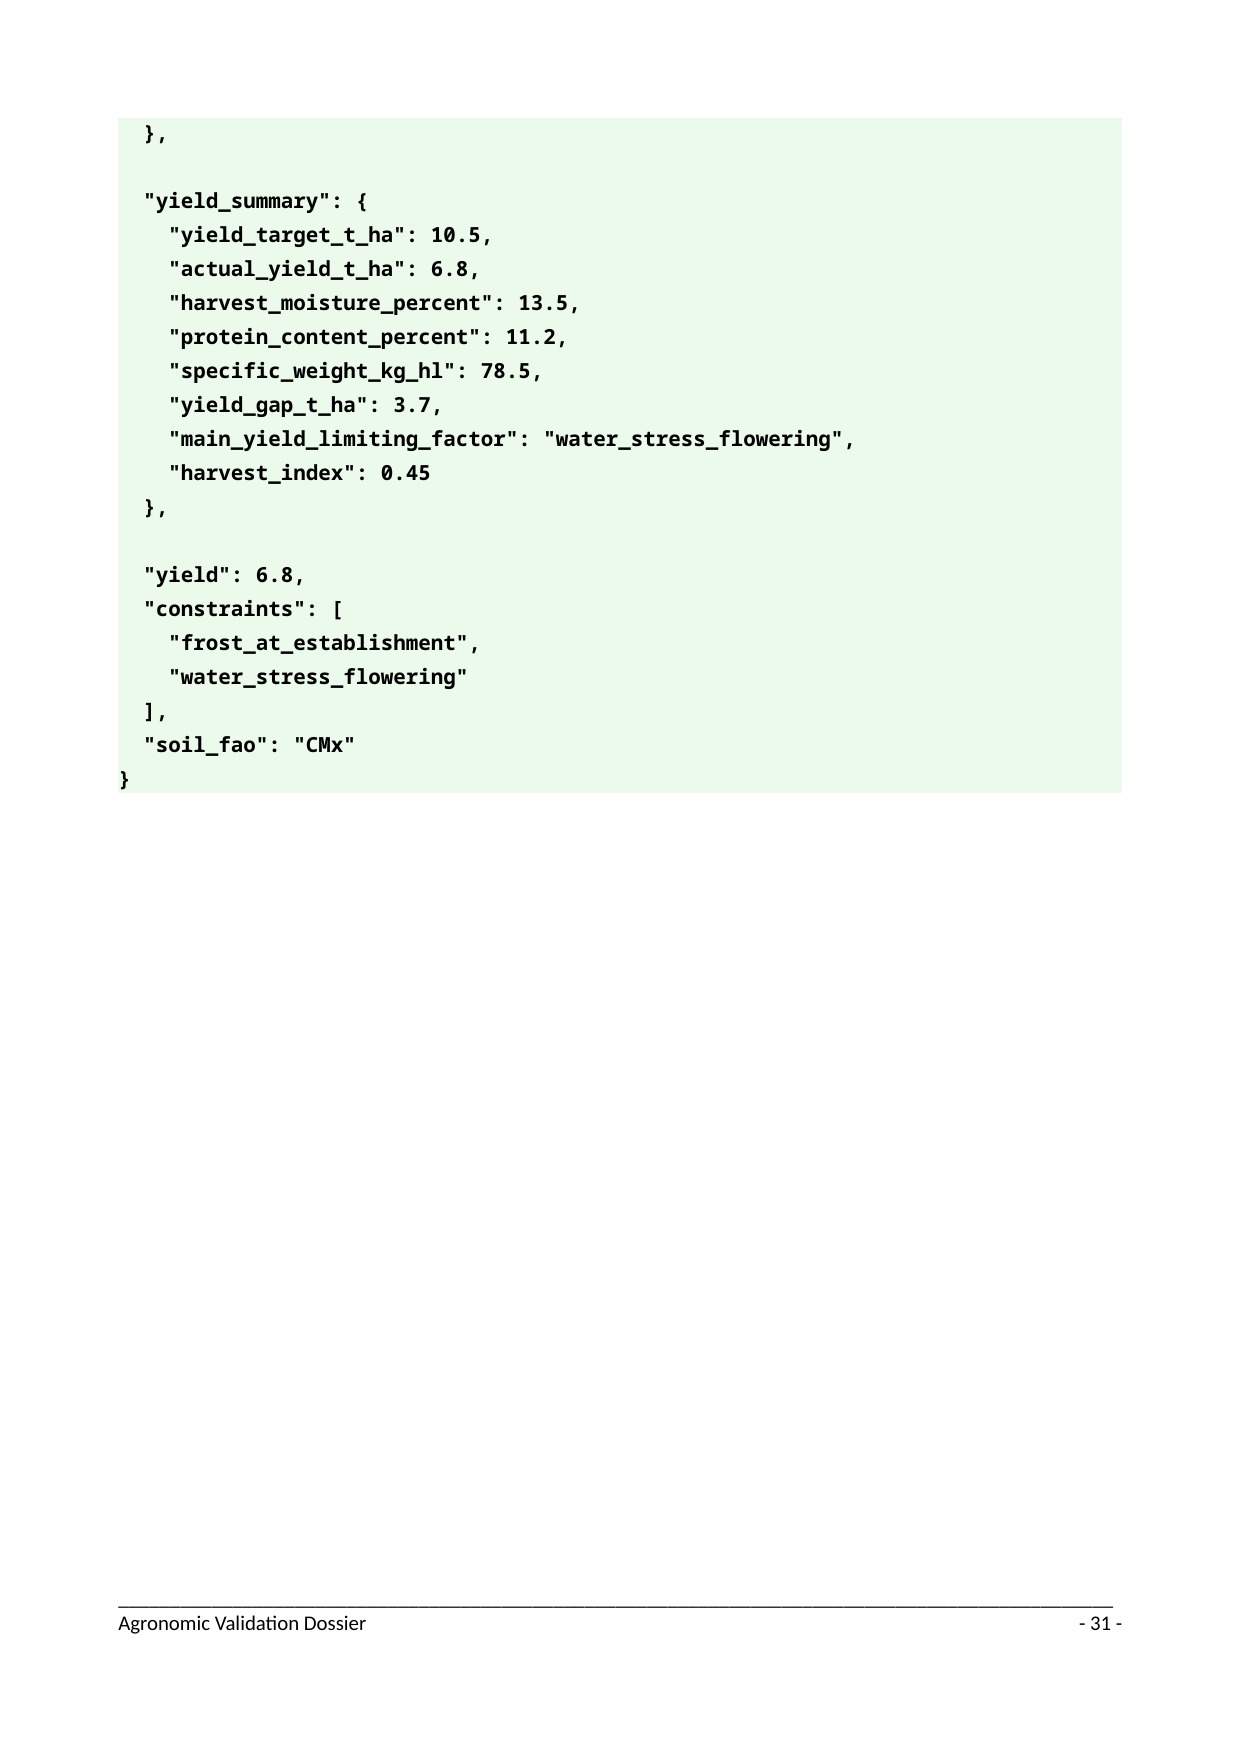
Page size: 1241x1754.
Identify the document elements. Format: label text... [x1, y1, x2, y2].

text "frost_at_establishment", [118, 628, 1122, 656]
text "yield_target_t_ha": 10.5, [118, 220, 1122, 248]
text "yield": 6.8, [118, 560, 1122, 588]
text "yield_gap_t_ha": 3.7, [118, 390, 1122, 418]
text "actual_yield_t_ha": 6.8, [118, 254, 1122, 282]
text "main_yield_limiting_factor": "water_stress_flowering", [118, 424, 1122, 453]
text ], [118, 696, 1122, 724]
text "yield_summary": { [118, 186, 1122, 214]
text "water_stress_flowering" [118, 662, 1122, 691]
text "protein_content_percent": 11.2, [118, 322, 1122, 350]
text }, [118, 492, 1122, 521]
text "harvest_index": 0.45 [118, 458, 1122, 487]
text "specific_weight_kg_hl": 78.5, [118, 356, 1122, 384]
text "constraints": [ [118, 594, 1122, 622]
text "harvest_moisture_percent": 13.5, [118, 288, 1122, 316]
text "soil_fao": "CMx" [118, 730, 1122, 759]
text } [118, 764, 1122, 793]
text }, [118, 118, 1122, 147]
